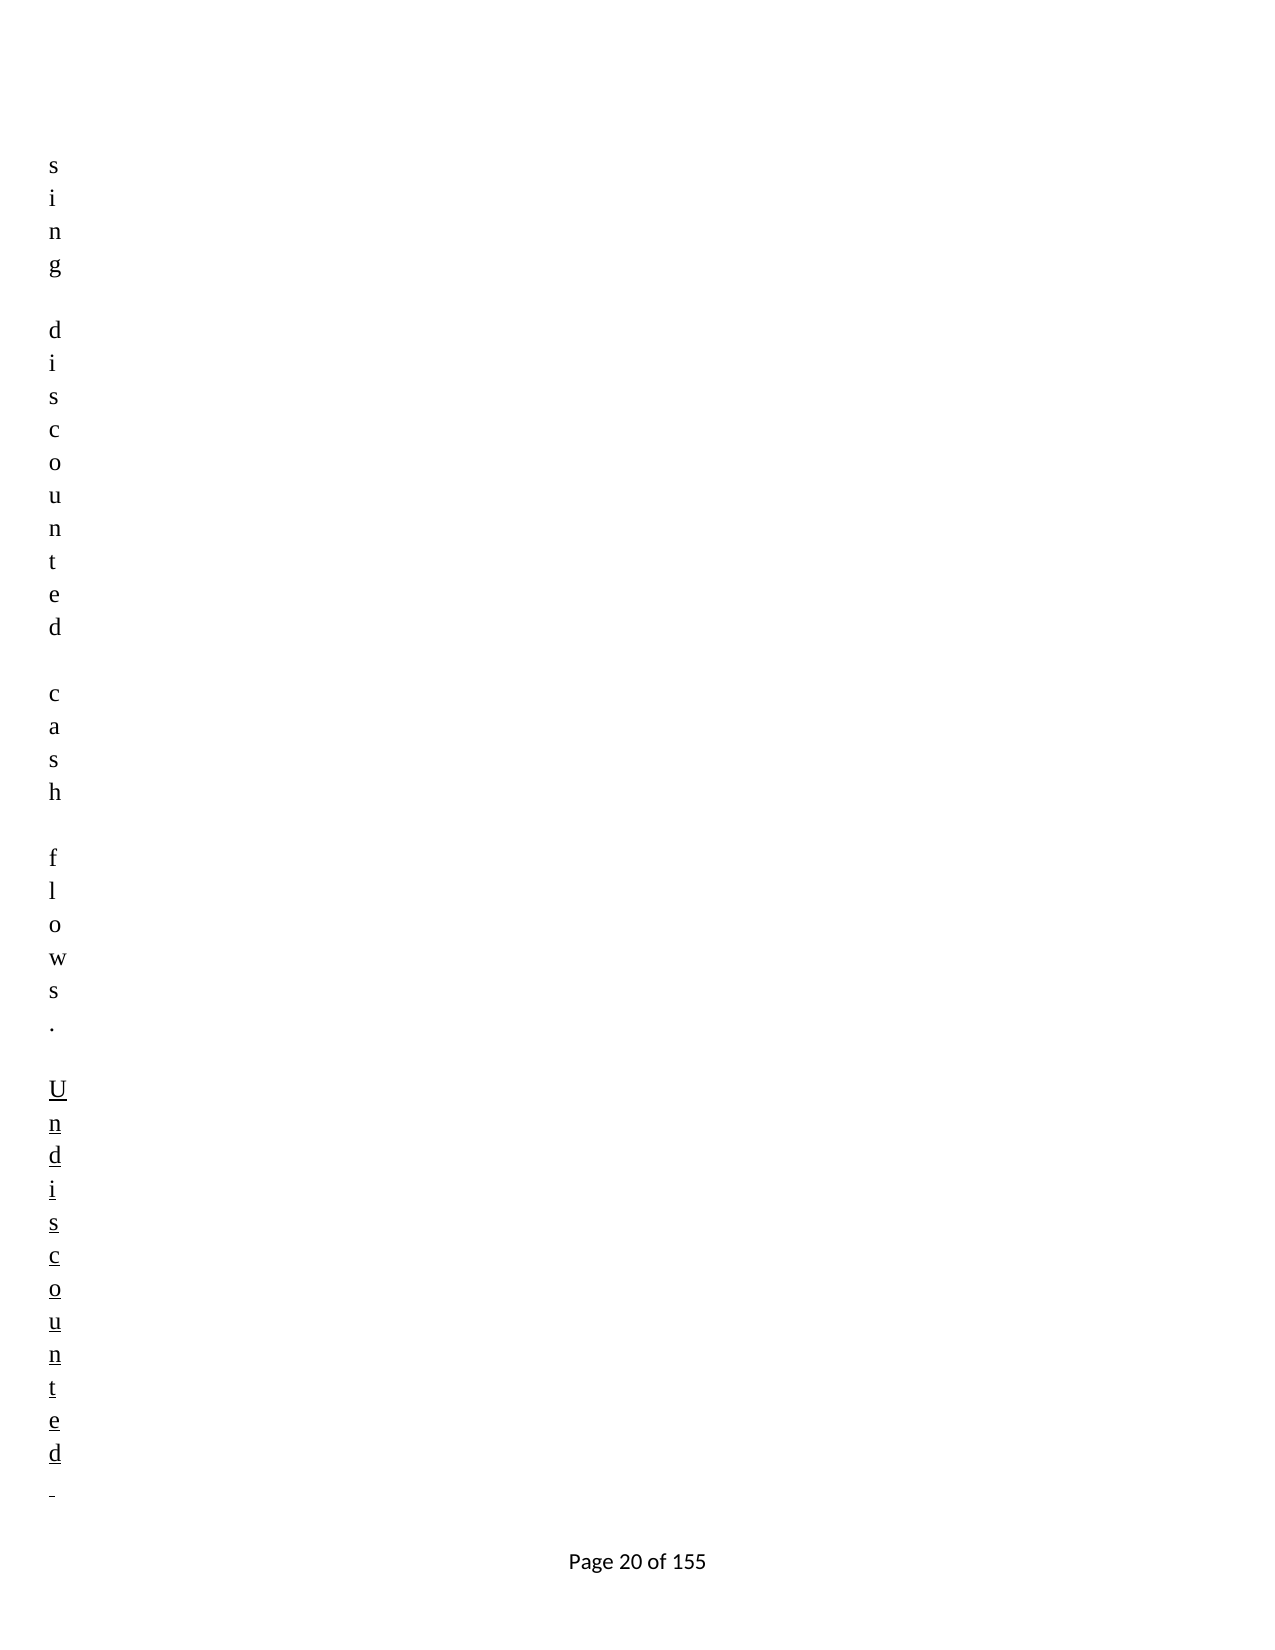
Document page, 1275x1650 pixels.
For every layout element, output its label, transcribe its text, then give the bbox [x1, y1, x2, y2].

table_cell [1066, 150, 1275, 1499]
table_cell [809, 150, 1066, 1499]
table_cell [295, 150, 551, 1499]
table_cell sing discounted cash flows. Undiscounted [38, 150, 294, 1499]
table_cell [551, 150, 808, 1499]
